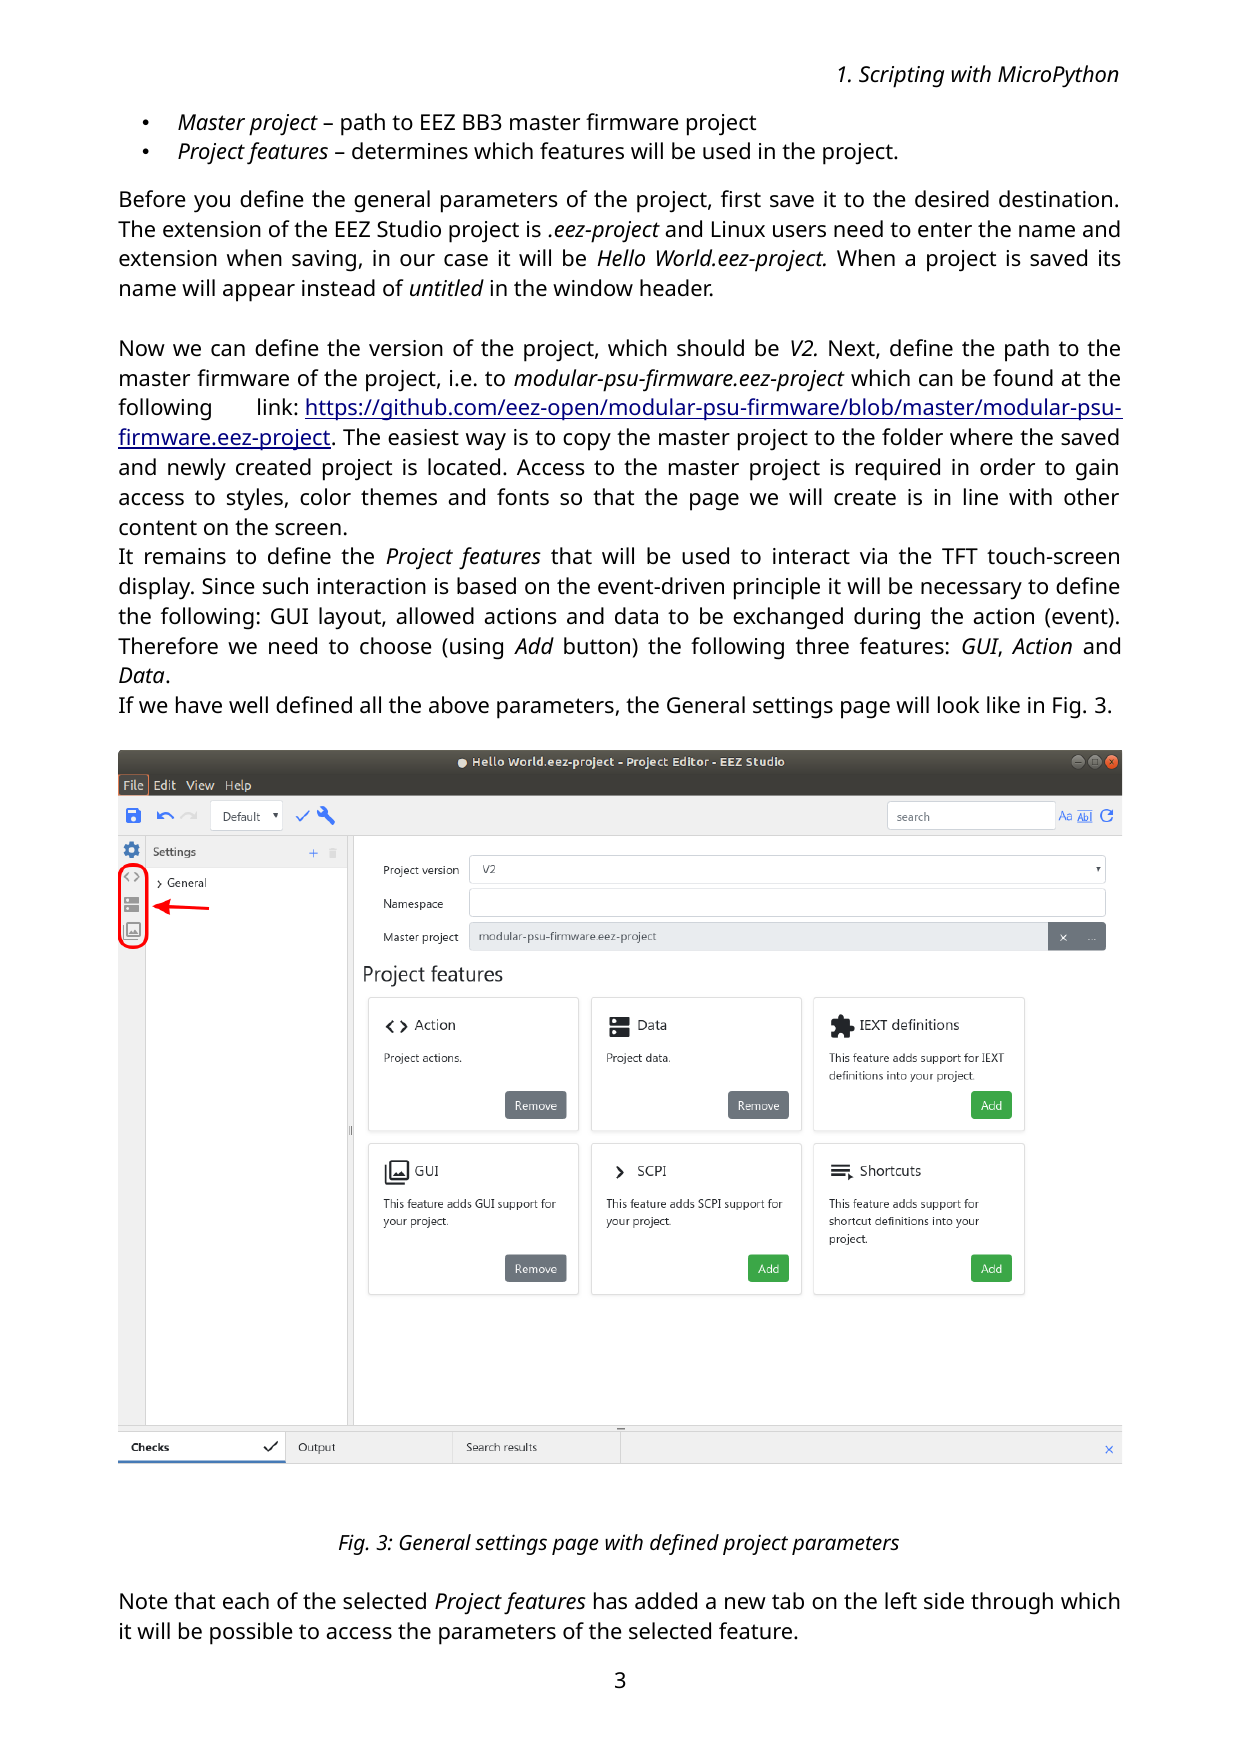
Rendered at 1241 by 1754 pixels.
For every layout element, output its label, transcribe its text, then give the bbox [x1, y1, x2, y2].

text It remains to define the Project features that will be used to interact via the TFT touch-screen display. Since such interaction is based on the event-driven principle it will be necessary to define the following: GUI layout, allowed actions and data to be exchanged during the action (event). Therefore we need to choose (using Add button) the following three features: GUI, Action and Data. [118, 541, 1122, 690]
text Note that each of the selected Project features has added a new tab on the left side through which it will be possible to access the parameters of the selected feature. [118, 1586, 1122, 1646]
text Now we can define the version of the project, which should be V2. Next, define the path to the master firmware of the project, i.e. to modular-psu-firmware.eez-project which can be found at the following link: https://github.com/eez-open/modular-psu-firmware/blob/master/modular-psu-firmware.eez-project. The easiest way is to copy the master project to the folder where the saved and newly created project is located. Access to the master project is required in order to gain access to styles, color themes and fonts so that the page we will create is in line with other content on the screen. [118, 333, 1122, 541]
list Master project – path to EEZ BB3 master firmware project [142, 107, 1110, 136]
text Before you define the general parameters of the project, first save it to the desired destination. The extension of the EEZ Studio project is .eez-project and Linux users need to enter the name and extension when saving, in our case it will be Hello World.eez-project. When a project is saved its name will appear instead of untitled in the window header. [118, 184, 1122, 303]
text Fig. 3: General settings page with defined project parameters [118, 1528, 1122, 1556]
picture [118, 750, 1123, 1528]
text If we have well defined all the above parameters, the General settings page will look like in Fig. 3. [118, 690, 1122, 720]
list Project features – determines which features will be used in the project. [142, 136, 1110, 166]
